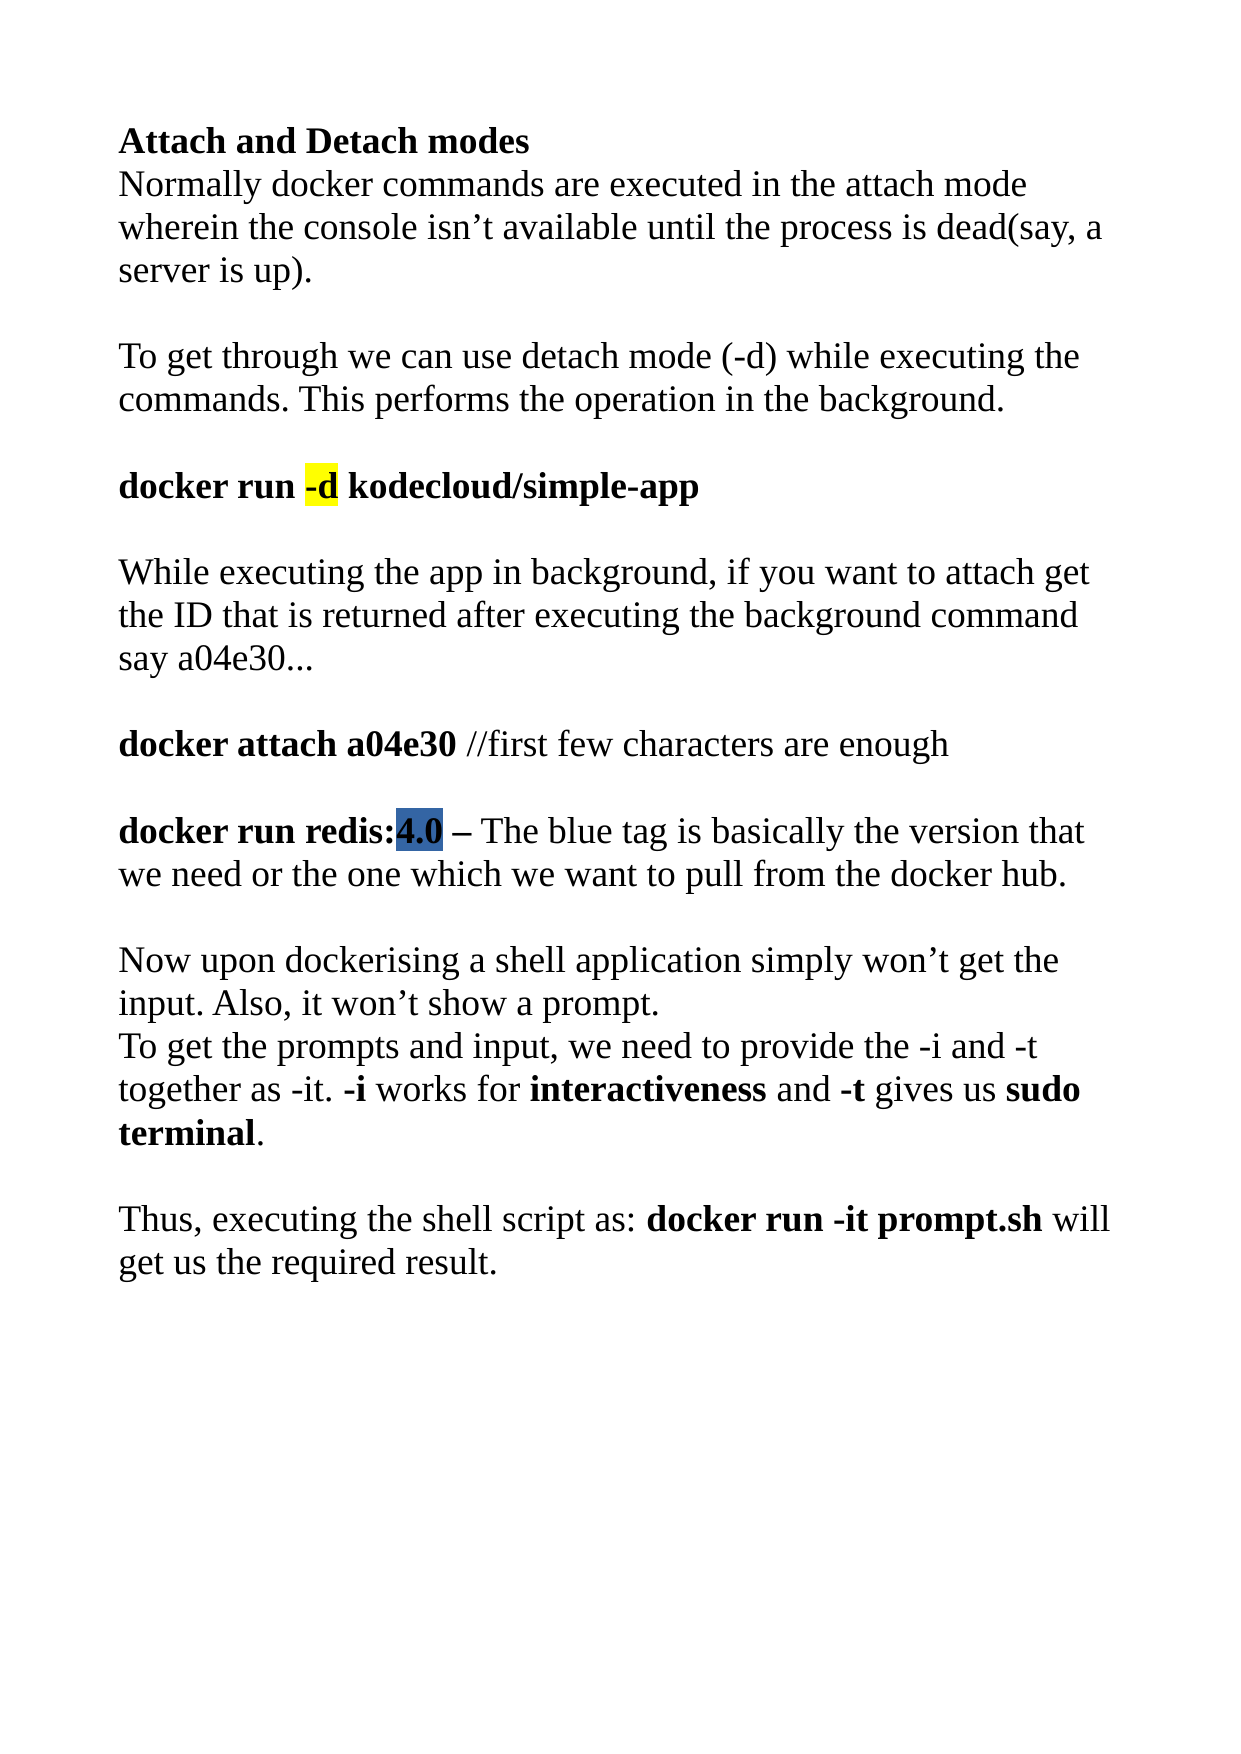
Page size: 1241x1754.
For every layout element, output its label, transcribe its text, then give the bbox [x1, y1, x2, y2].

text To get through we can use detach mode (-d) while executing the commands. This performs the operation in the background. [118, 334, 1122, 420]
text Normally docker commands are executed in the attach mode wherein the console isn’t available until the process is dead(say, a server is up). [118, 161, 1122, 291]
text While executing the app in background, if you want to attach get the ID that is returned after executing the background command say a04e30... [118, 549, 1122, 679]
text Thus, executing the shell script as: docker run -it prompt.sh will get us the required result. [118, 1196, 1122, 1282]
text docker attach a04e30 //first few characters are enough [118, 722, 1122, 765]
text docker run -d kodecloud/simple-app [118, 463, 1122, 506]
text docker run redis:4.0 – The blue tag is basically the version that we need or the one which we want to pull from the docker hub. [118, 808, 1122, 894]
text Now upon dockerising a shell application simply won’t get the input. Also, it won’t show a prompt. [118, 937, 1122, 1024]
text To get the prompts and input, we need to provide the -i and -t together as -it. -i works for interactiveness and -t gives us sudo terminal. [118, 1024, 1122, 1153]
text Attach and Detach modes [118, 118, 1122, 161]
